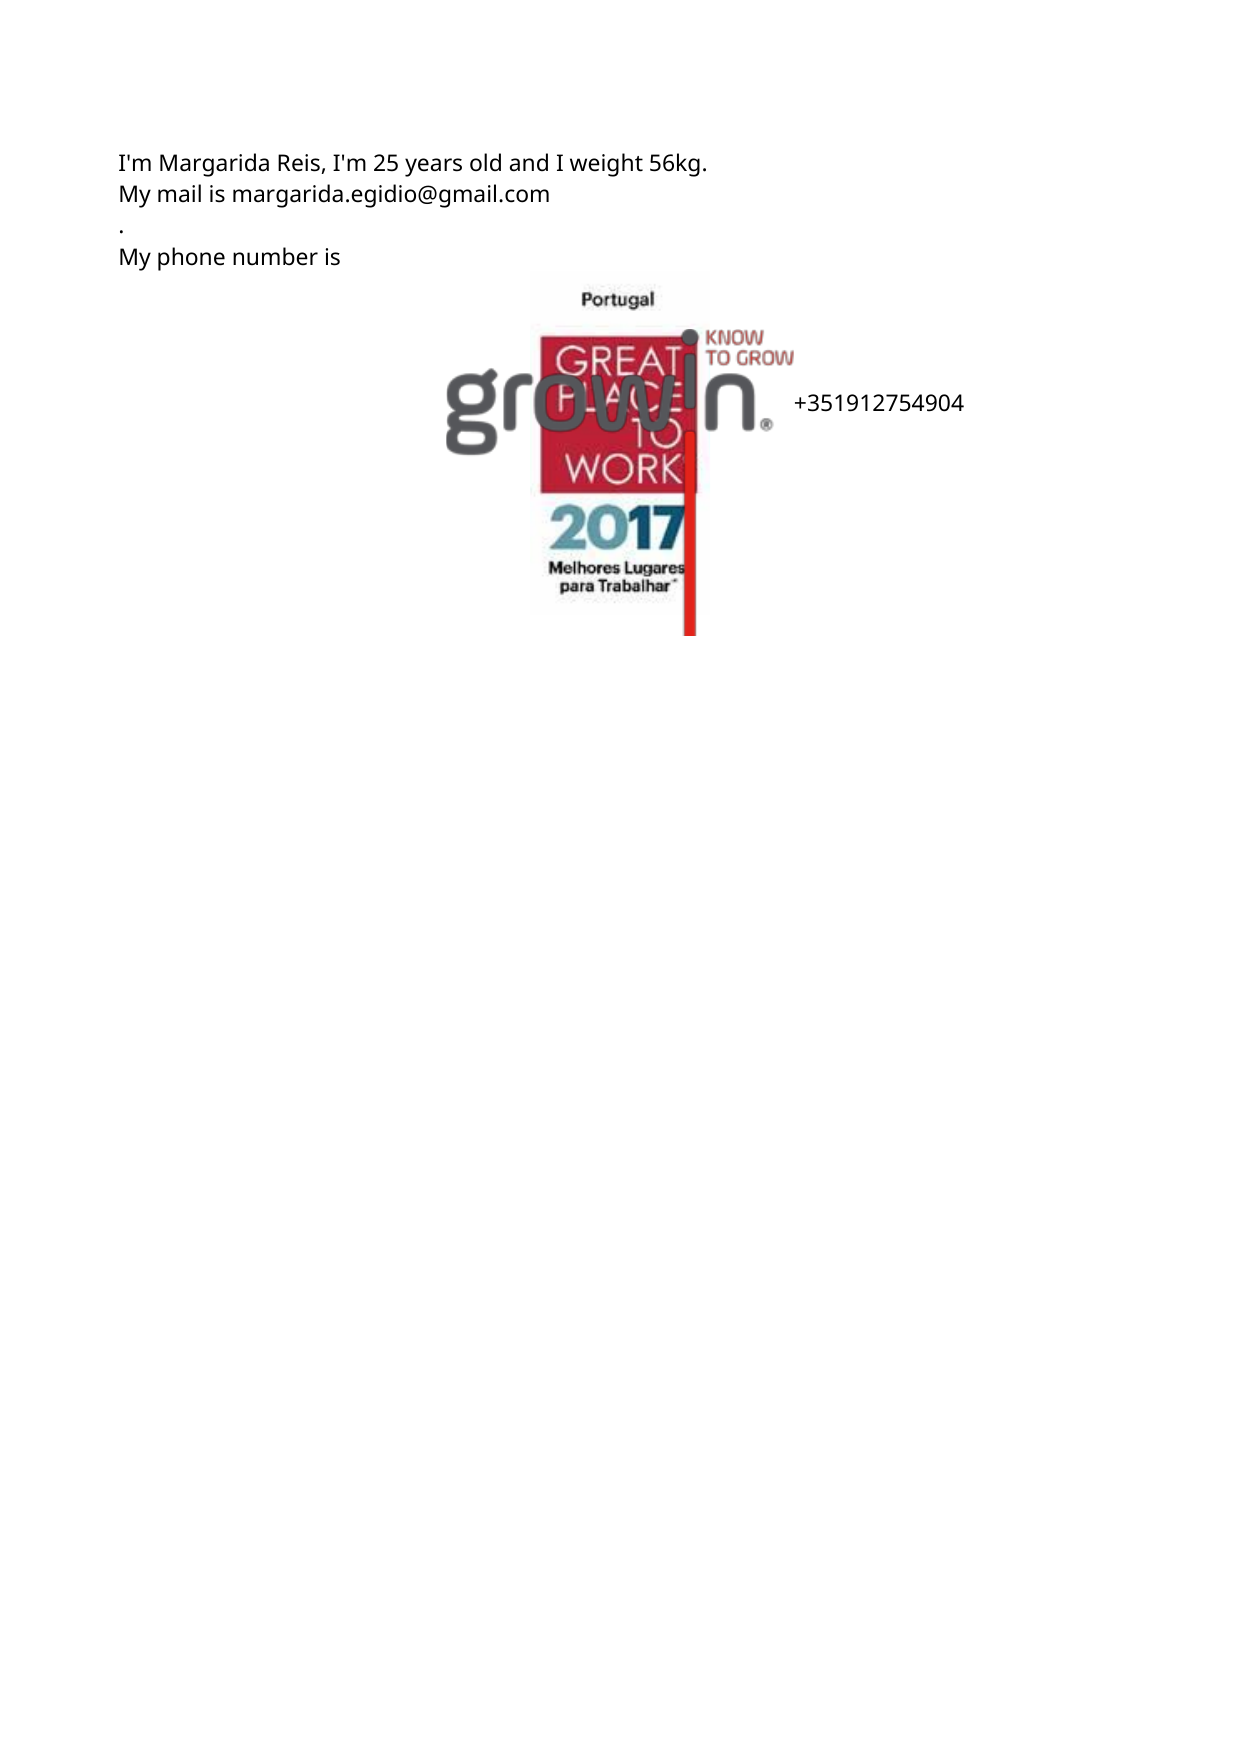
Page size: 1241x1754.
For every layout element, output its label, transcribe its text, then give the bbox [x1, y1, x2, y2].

picture [446, 271, 794, 636]
text . [118, 209, 1122, 241]
text [118, 387, 446, 418]
text I'm Margarida Reis, I'm 25 years old and I weight 56kg. [118, 147, 1122, 178]
text +351912754904 [794, 387, 1122, 418]
text My mail is margarida.egidio@gmail.com [118, 178, 1122, 209]
text My phone number is [118, 241, 1122, 272]
